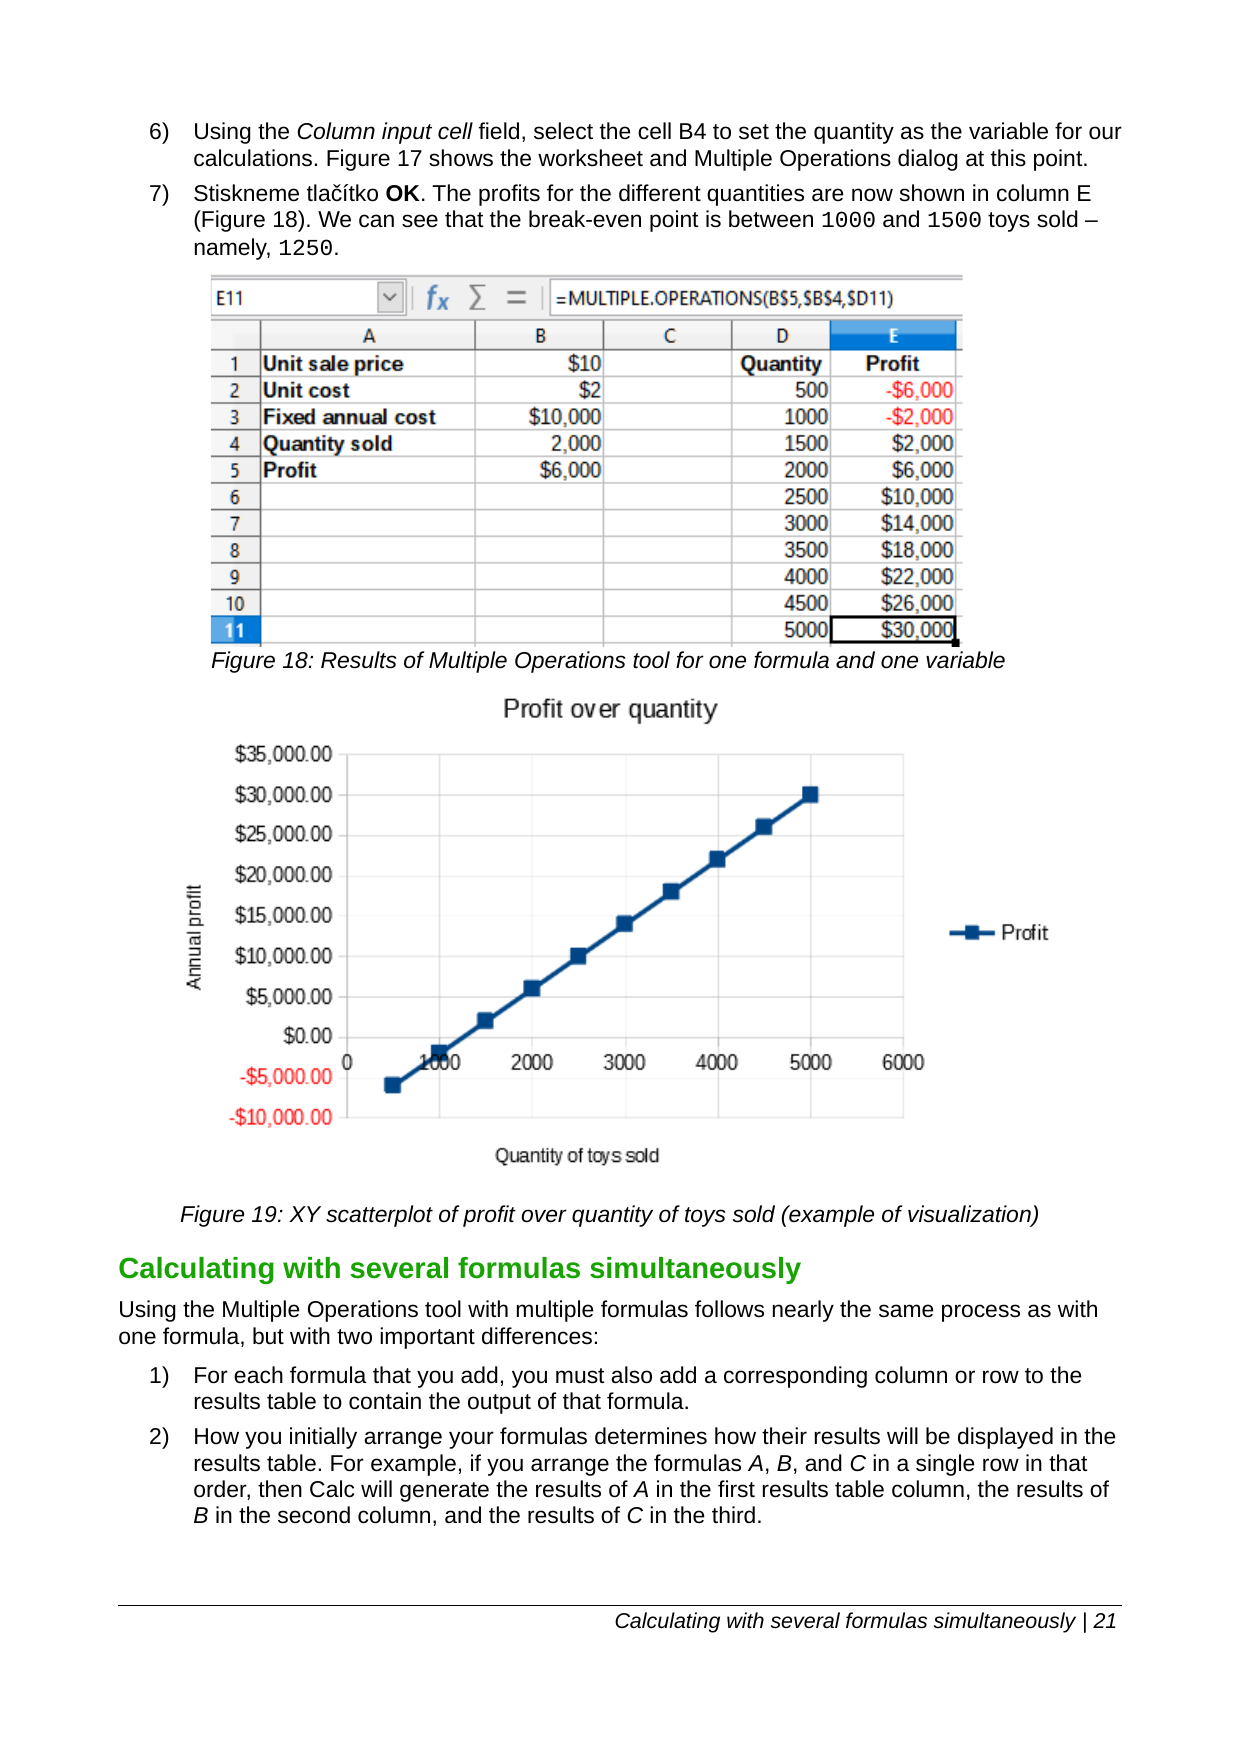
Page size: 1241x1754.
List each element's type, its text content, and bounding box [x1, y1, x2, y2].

list For each formula that you add, you must also add a corresponding column or row to the results table to contain the output of that formula. [169, 1362, 1122, 1414]
list Stiskneme tlačítko OK. The profits for the different quantities are now shown in column E (Figure 18). We can see that the break-even point is between 1000 and 1500 toys sold – namely, 1250. [169, 180, 1122, 263]
subtitle Calculating with several formulas simultaneously [118, 1251, 1122, 1284]
text Figure 19: XY scatterplot of profit over quantity of toys sold (example of visualization) [180, 1175, 1060, 1227]
list Using the Column input cell field, select the cell B4 to set the quantity as the variable for our calculations. Figure 17 shows the worksheet and Multiple Operations dialog at this point. [169, 118, 1122, 171]
list How you initially arrange your formulas determines how their results will be displayed in the results table. For example, if you arrange the formulas A, B, and C in a single row in that order, then Calc will generate the results of A in the first results table column, the results of B in the second column, and the results of C in the third. [169, 1423, 1122, 1528]
text Using the Multiple Operations tool with multiple formulas follows nearly the same process as with one formula, but with two important differences: [118, 1296, 1122, 1349]
picture [210, 274, 963, 647]
picture [180, 685, 1061, 1175]
text Figure 18: Results of Multiple Operations tool for one formula and one variable [211, 275, 1029, 673]
